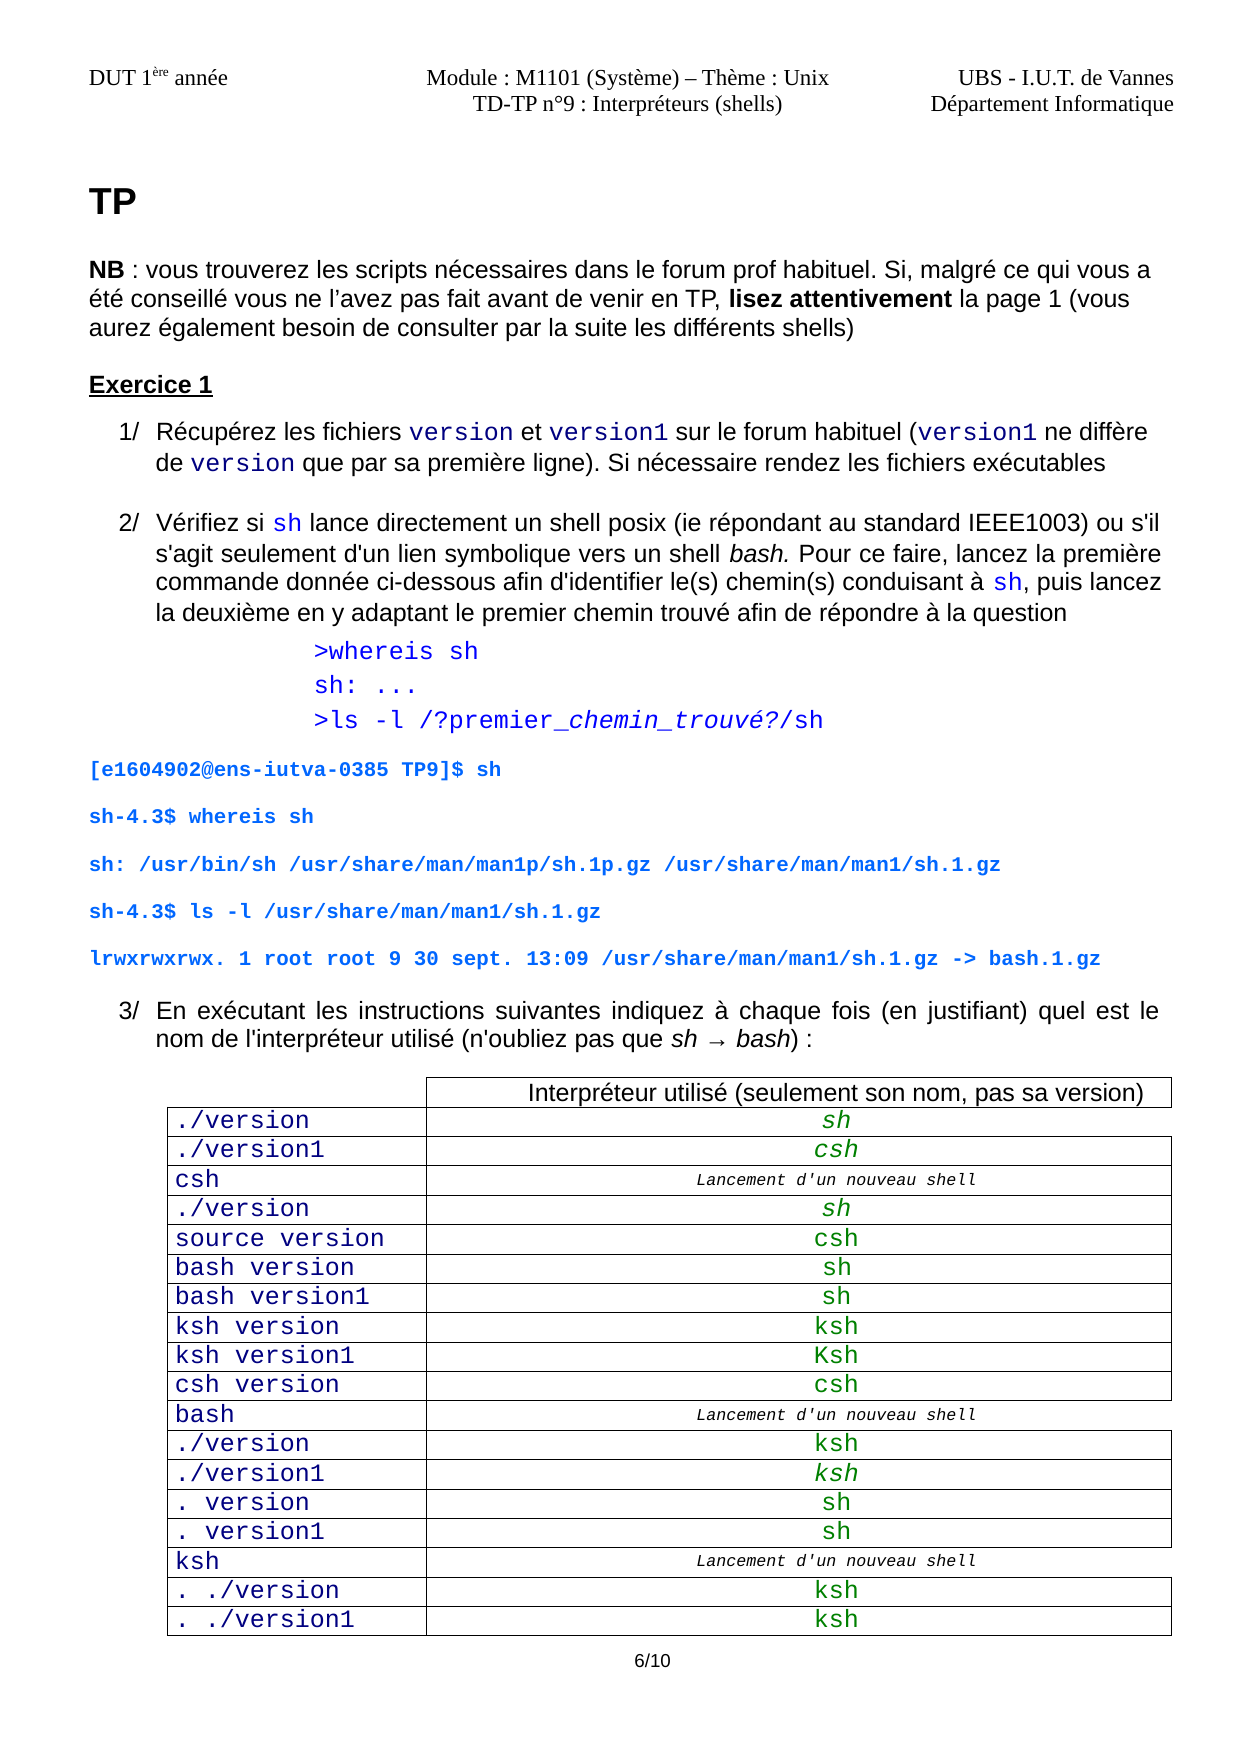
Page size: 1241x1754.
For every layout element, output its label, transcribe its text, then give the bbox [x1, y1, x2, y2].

table_cell ./version [168, 1431, 426, 1459]
list sh-4.3$ ls -l /usr/share/man/man1/sh.1.gz [89, 901, 1162, 925]
table_cell sh [427, 1519, 1171, 1547]
table_cell . ./version [168, 1578, 426, 1606]
table_cell bash version1 [168, 1284, 426, 1312]
table_cell ksh [427, 1607, 1171, 1635]
list lrwxrwxrwx. 1 root root 9 30 sept. 13:09 /usr/share/man/man1/sh.1.gz -> bash.1.gz [89, 948, 1162, 972]
table_cell ksh [427, 1578, 1171, 1606]
table_cell ksh [427, 1460, 1171, 1488]
list >whereis sh [276, 639, 1162, 667]
list sh: /usr/bin/sh /usr/share/man/man1p/sh.1p.gz /usr/share/man/man1/sh.1.gz [89, 854, 1162, 877]
table_cell ./version [168, 1196, 426, 1224]
list NB : vous trouverez les scripts nécessaires dans le forum prof habituel. Si, malgré ce qui vous a été conseillé vous ne l’avez pas fait avant de venir en TP, lisez attentivement la page 1 (vous aurez également besoin de consulter par la suite les différents shells) [89, 256, 1162, 342]
table_cell . version [168, 1490, 426, 1518]
table_cell ksh version [168, 1313, 426, 1342]
table_cell ksh [427, 1313, 1171, 1342]
table_cell sh [427, 1108, 1172, 1136]
table_cell Lancement d'un nouveau shell [427, 1166, 1171, 1195]
table_cell source version [168, 1225, 426, 1253]
list Récupérez les fichiers version et version1 sur le forum habituel (version1 ne diffère de version que par sa première ligne). Si nécessaire rendez les fichiers exécutables [118, 417, 1162, 479]
table_cell csh [427, 1225, 1171, 1253]
table_cell sh [427, 1196, 1171, 1224]
table_cell csh [427, 1137, 1171, 1165]
table_cell csh [168, 1166, 426, 1195]
table_header Interpréteur utilisé (seulement son nom, pas sa version) [427, 1078, 1171, 1107]
table_cell ksh [168, 1548, 426, 1577]
table_cell ksh version1 [168, 1343, 426, 1371]
table_cell bash [168, 1401, 426, 1430]
table_cell sh [427, 1490, 1171, 1518]
list sh-4.3$ whereis sh [89, 807, 1162, 830]
list [e1604902@ens-iutva-0385 TP9]$ sh [89, 759, 1162, 783]
list Vérifiez si sh lance directement un shell posix (ie répondant au standard IEEE1003) ou s'il s'agit seulement d'un lien symbolique vers un shell bash. Pour ce faire, lancez la première commande donnée ci-dessous afin d'identifier le(s) chemin(s) conduisant à sh, puis lancez la deuxième en y adaptant le premier chemin trouvé afin de répondre à la question [118, 508, 1162, 627]
table_cell . version1 [168, 1519, 426, 1547]
table_cell csh version [168, 1372, 426, 1400]
table_cell ksh [427, 1431, 1171, 1459]
list TP [89, 179, 1162, 222]
table_cell ./version1 [168, 1460, 426, 1488]
list sh: ... [276, 673, 1162, 701]
table_cell Lancement d'un nouveau shell [427, 1401, 1172, 1430]
table_cell . ./version1 [168, 1607, 426, 1635]
table_cell sh [427, 1284, 1171, 1312]
list >ls -l /?premier_chemin_trouvé?/sh [276, 707, 1162, 736]
table_cell ./version1 [168, 1137, 426, 1165]
table_header [167, 1077, 426, 1107]
table_cell sh [427, 1255, 1171, 1283]
table_cell bash version [168, 1255, 426, 1283]
subtitle Exercice 1 [89, 371, 1162, 399]
table_cell ./version [168, 1108, 426, 1136]
table_cell Lancement d'un nouveau shell [427, 1548, 1172, 1577]
list En exécutant les instructions suivantes indiquez à chaque fois (en justifiant) quel est le nom de l'interpréteur utilisé (n'oubliez pas que sh → bash) : [118, 996, 1162, 1053]
table_cell csh [427, 1372, 1171, 1400]
table_cell Ksh [427, 1343, 1171, 1371]
